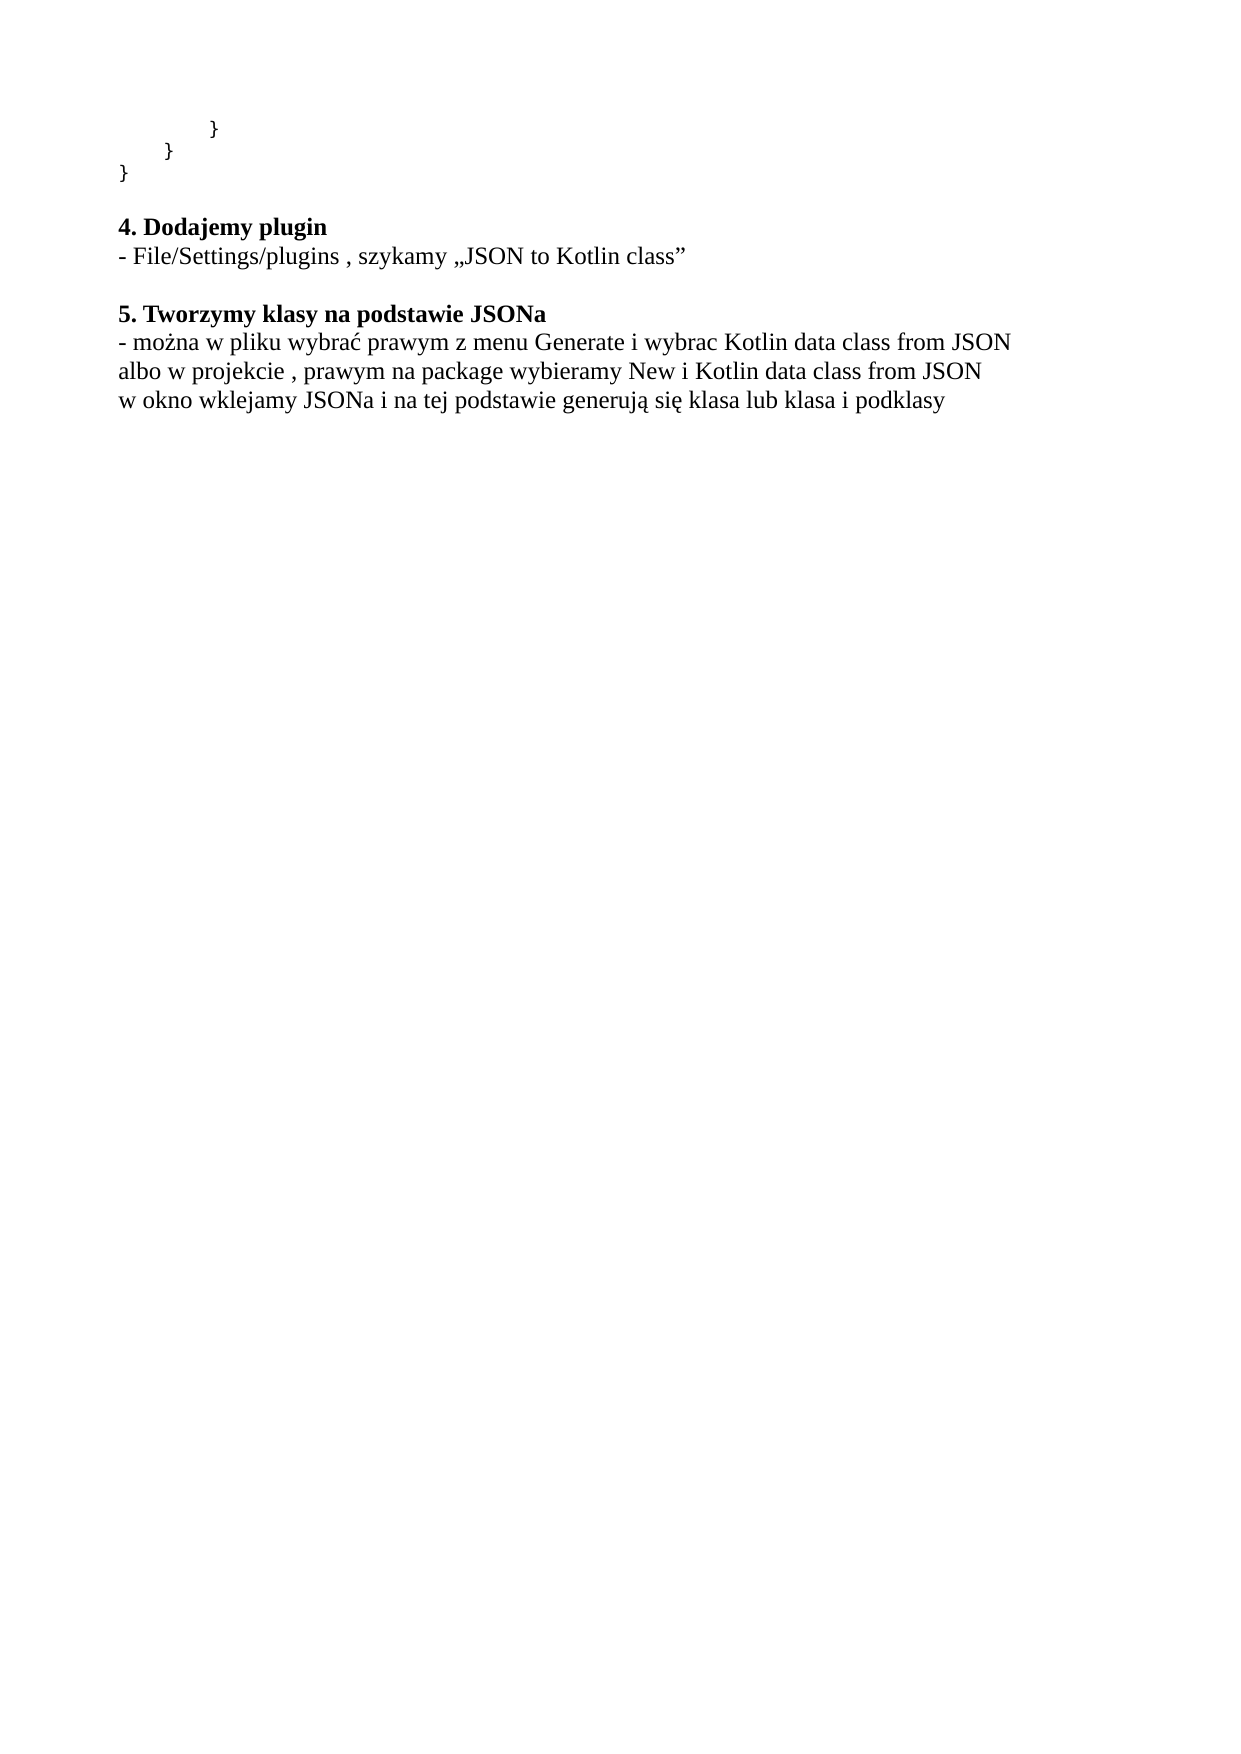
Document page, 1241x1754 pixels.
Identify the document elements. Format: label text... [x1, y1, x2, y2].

text albo w projekcie , prawym na package wybieramy New i Kotlin data class from JSON [118, 356, 1122, 385]
text - File/Settings/plugins , szykamy „JSON to Kotlin class” [118, 241, 1122, 270]
text } } } [118, 118, 1122, 184]
text - można w pliku wybrać prawym z menu Generate i wybrac Kotlin data class from JSON [118, 327, 1122, 356]
text 4. Dodajemy plugin [118, 212, 1122, 241]
text w okno wklejamy JSONa i na tej podstawie generują się klasa lub klasa i podklasy [118, 385, 1122, 414]
text 5. Tworzymy klasy na podstawie JSONa [118, 299, 1122, 327]
